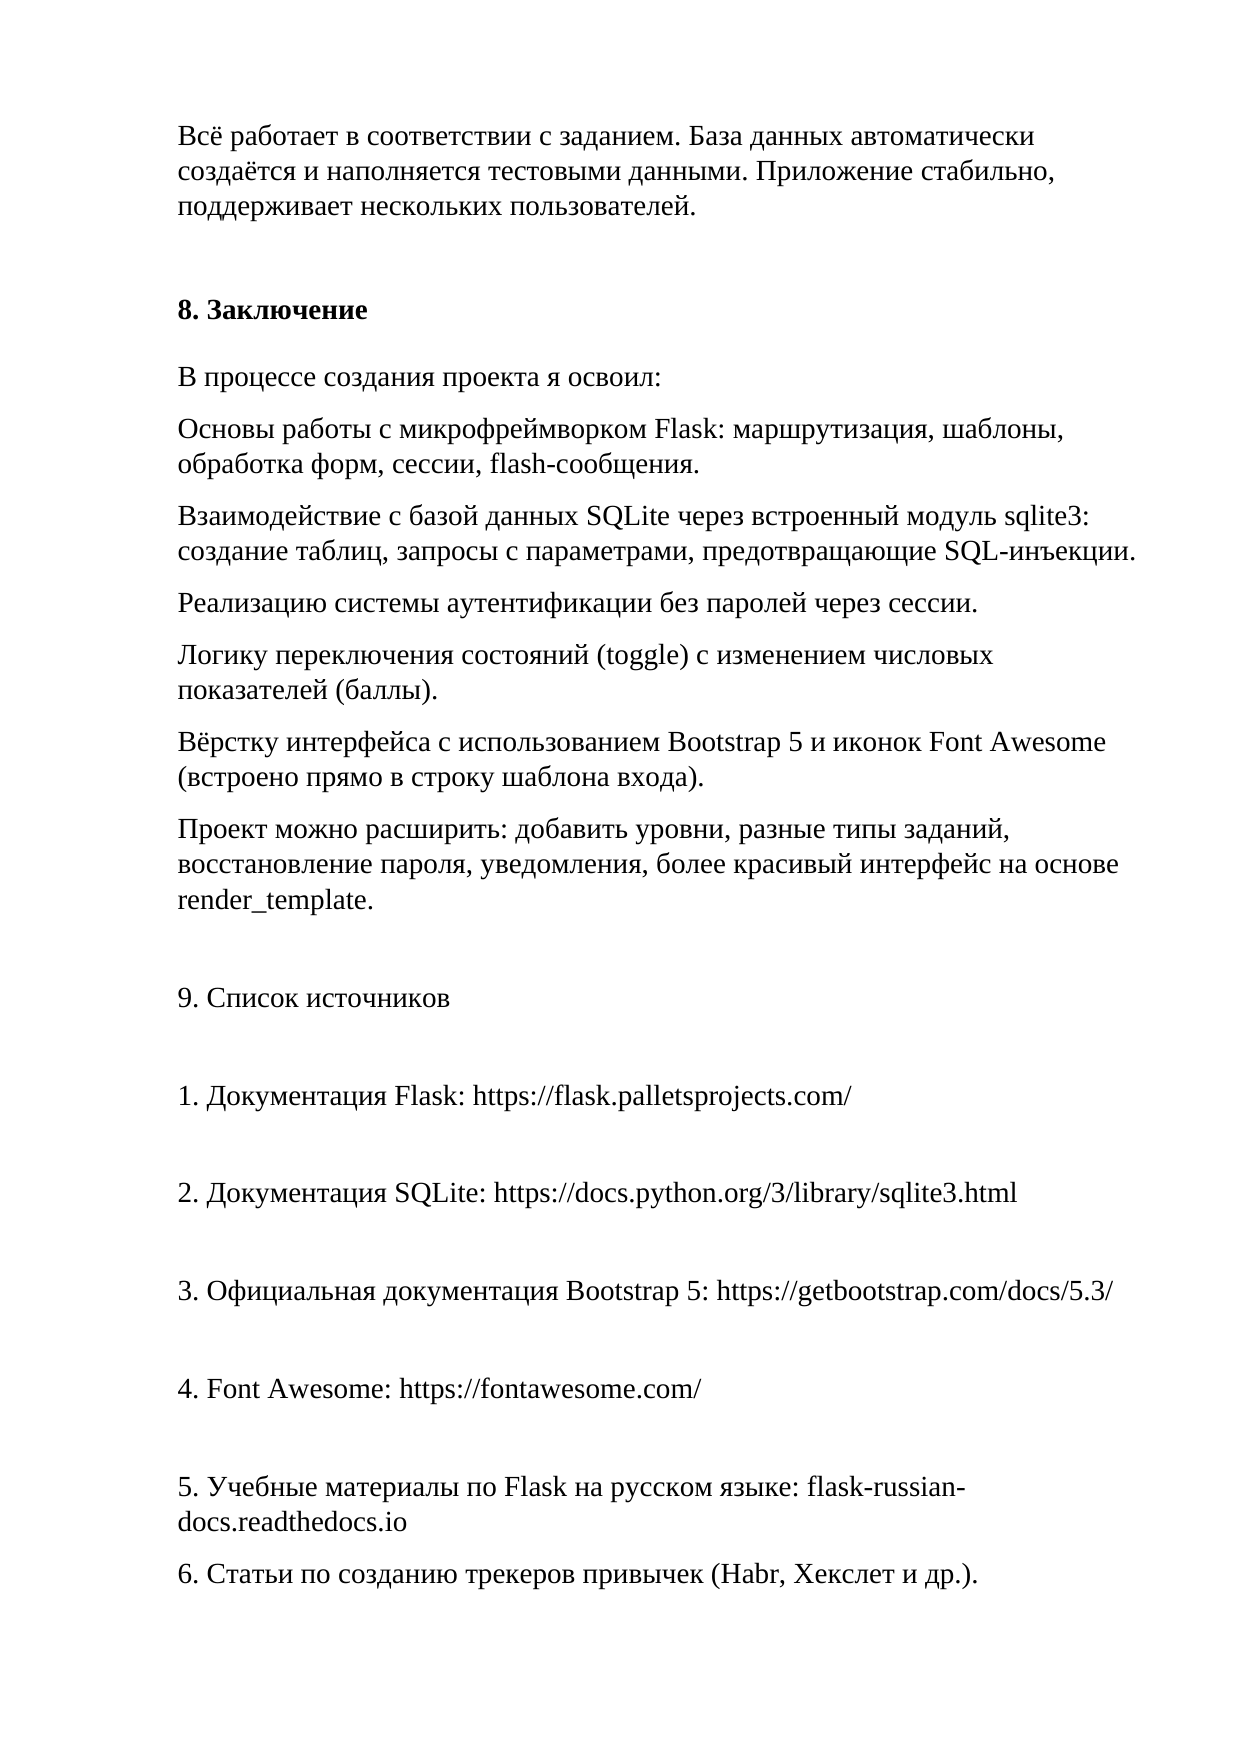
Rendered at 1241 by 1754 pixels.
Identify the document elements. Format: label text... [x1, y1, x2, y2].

text Основы работы с микрофреймворком Flask: маршрутизация, шаблоны, обработка форм, сессии, flash-сообщения. [177, 411, 1152, 480]
text 9. Список источников [177, 980, 1152, 1013]
text 1. Документация Flask: https://flask.palletsprojects.com/ [177, 1078, 1152, 1111]
text Вёрстку интерфейса с использованием Bootstrap 5 и иконок Font Awesome (встроено прямо в строку шаблона входа). [177, 724, 1152, 793]
text 3. Официальная документация Bootstrap 5: https://getbootstrap.com/docs/5.3/ [177, 1273, 1152, 1307]
text Логику переключения состояний (toggle) с изменением числовых показателей (баллы). [177, 637, 1152, 706]
text Всё работает в соответствии с заданием. База данных автоматически создаётся и наполняется тестовыми данными. Приложение стабильно, поддерживает нескольких пользователей. [177, 118, 1152, 222]
text Взаимодействие с базой данных SQLite через встроенный модуль sqlite3: создание таблиц, запросы с параметрами, предотвращающие SQL-инъекции. [177, 498, 1152, 567]
text 8. Заключение [177, 292, 1152, 326]
text Реализацию системы аутентификации без паролей через сессии. [177, 585, 1152, 619]
text 4. Font Awesome: https://fontawesome.com/ [177, 1371, 1152, 1405]
text 2. Документация SQLite: https://docs.python.org/3/library/sqlite3.html [177, 1176, 1152, 1209]
text В процессе создания проекта я освоил: [177, 359, 1152, 393]
text Проект можно расширить: добавить уровни, разные типы заданий, восстановление пароля, уведомления, более красивый интерфейс на основе render_template. [177, 811, 1152, 915]
text 6. Статьи по созданию трекеров привычек (Habr, Хекслет и др.). [177, 1556, 1152, 1590]
text 5. Учебные материалы по Flask на русском языке: flask-russian-docs.readthedocs.io [177, 1469, 1152, 1538]
